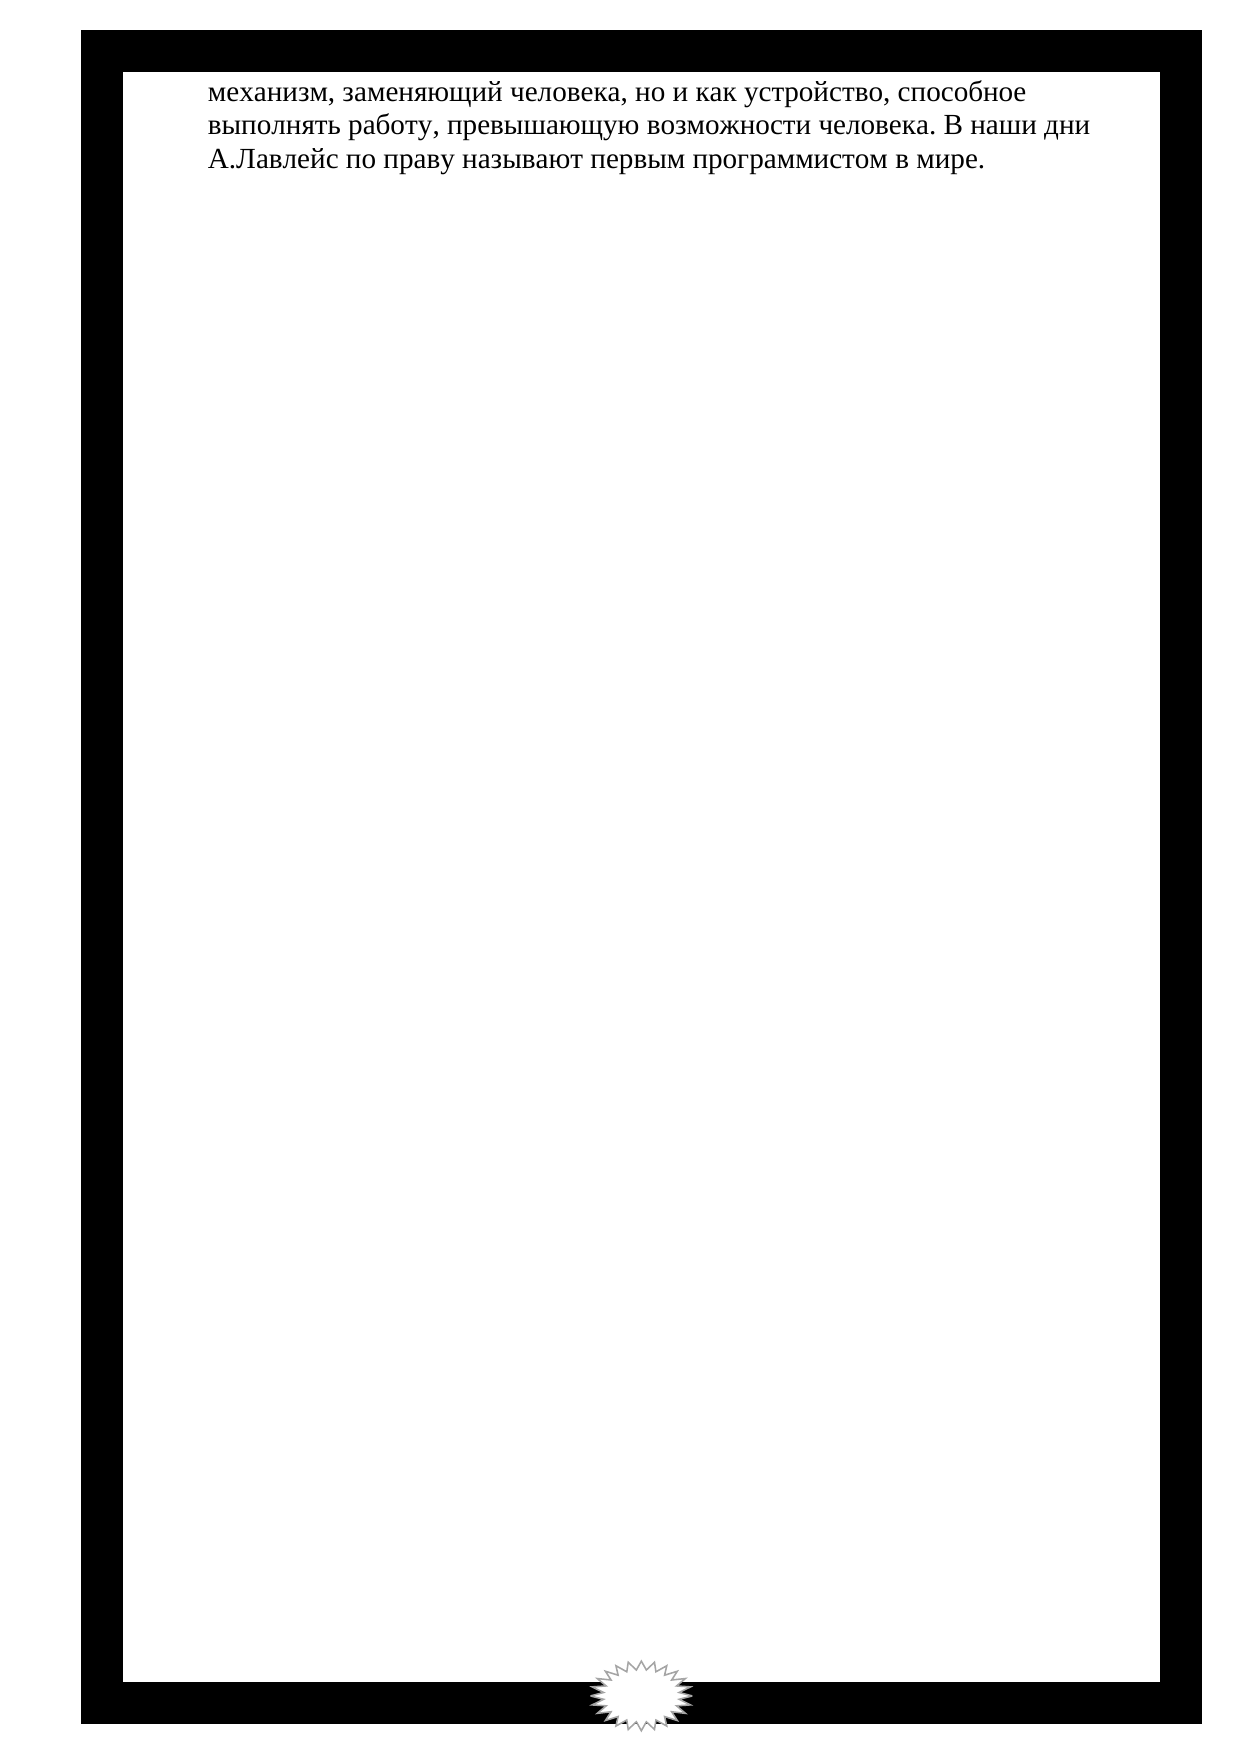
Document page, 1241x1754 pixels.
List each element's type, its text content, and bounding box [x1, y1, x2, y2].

subtitle механизм, заменяющий человека, но и как устройство, способное выполнять работу, превышающую возможности человека. В наши дни А.Лавлейс по праву называют первым программистом в мире. [133, 74, 1152, 174]
